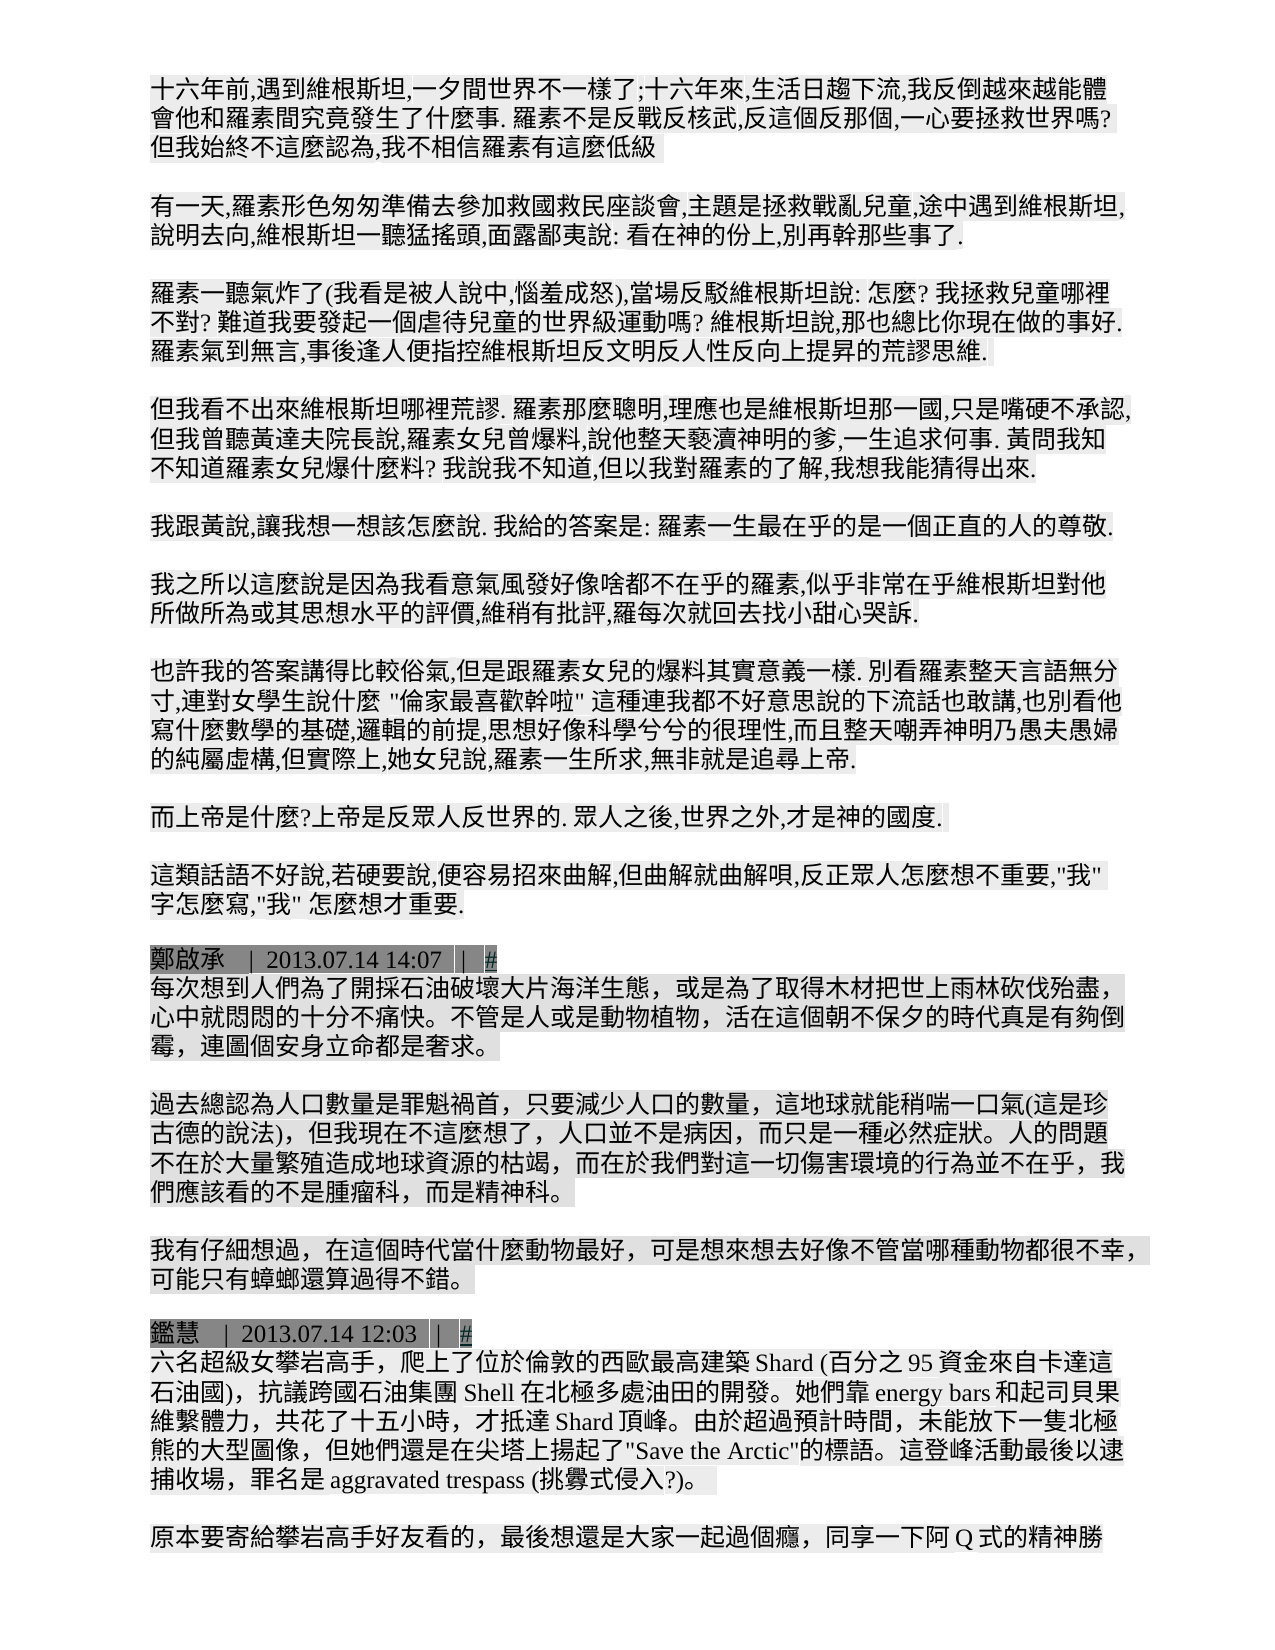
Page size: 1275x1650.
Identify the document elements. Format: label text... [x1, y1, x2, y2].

text 六名超級女攀岩高手，爬上了位於倫敦的西歐最高建築Shard (百分之95資金來自卡達這石油國)，抗議跨國石油集團Shell在北極多處油田的開發。她們靠energy bars和起司貝果維繫體力，共花了十五小時，才抵達Shard頂峰。由於超過預計時間，未能放下一隻北極熊的大型圖像，但她們還是在尖塔上揚起了"Save the Arctic"的標語。這登峰活動最後以逮捕收場，罪名是aggravated trespass (挑釁式侵入?)。 原本要寄給攀岩高手好友看的，最後想還是大家一起過個癮，同享一下阿Q式的精神勝 [150, 1348, 1125, 1553]
text 荷索的Stroszek裏有個傻帽喜歡音樂,常拖著樂器在社區中庭裏彈唱,但天災人禍不斷,朝不保夕,生命畢竟是另一回事. 有一天,他對著樂器自言自語說道,將來這些東西究竟何去何從,這問題必須有個說法. 離開這世界整整22個年頭,魂魄已逝,軀殼將隨,但我留存這世上還有些東西,究竟何去何從,這問題必須有個說法. 塵浮於世,一息尚存,我對這世界的危害,相較他人,既不更多也不更少,如同對著一片汪洋灑落一滴淚水. 汪洋偌大,可我始終僅僅想到那一滴早已在大海裏找尋不到任何蹤跡的淚水. 可是,大海呢? 大海何去何從,這問題我倒從未想過,也許它對一個卑微生命來説始終不是個問題. 地球毀了,猶如夜裏畫過天空的一顆流星,猶如沈從文所說,這個雨滴,打破了先前另一個雨滴在地上形成的水泡那般不值得措意. 不是說沒有國哪有家嗎? 沒有地球哪有國? 沒有宇宙銀河,哪來地球? 人心似乎有兩種走向,一種越走越龐大,胸懷宇宙萬物,另一種越來越下流,所謂大難來臨母狗免,越走越幽微,離世界越來越遠. 大海再大,總有一天要乾涸,大的並不比小的來得高明重要. 不管我做什麼,心裏想的永遠是那個小的,而不是那個大的. 所謂人之將死其言也善,棺材都躺一半了,說出來的話即便不夠文明,但善意卻十足. 十六年前,遇到維根斯坦,一夕間世界不一樣了;十六年來,生活日趨下流,我反倒越來越能體會他和羅素間究竟發生了什麼事. 羅素不是反戰反核武,反這個反那個,一心要拯救世界嗎? 但我始終不這麼認為,我不相信羅素有這麼低級 有一天,羅素形色匆匆準備去參加救國救民座談會,主題是拯救戰亂兒童,途中遇到維根斯坦,說明去向,維根斯坦一聽猛搖頭,面露鄙夷說: 看在神的份上,別再幹那些事了. 羅素一聽氣炸了(我看是被人說中,惱羞成怒),當場反駁維根斯坦說: 怎麼? 我拯救兒童哪裡不對? 難道我要發起一個虐待兒童的世界級運動嗎? 維根斯坦說,那也總比你現在做的事好. 羅素氣到無言,事後逢人便指控維根斯坦反文明反人性反向上提昇的荒謬思維. 但我看不出來維根斯坦哪裡荒謬. 羅素那麼聰明,理應也是維根斯坦那一國,只是嘴硬不承認,但我曾聽黃達夫院長說,羅素女兒曾爆料,說他整天褻瀆神明的爹,一生追求何事. 黃問我知不知道羅素女兒爆什麼料? 我說我不知道,但以我對羅素的了解,我想我能猜得出來. 我跟黃說,讓我想一想該怎麼說. 我給的答案是: 羅素一生最在乎的是一個正直的人的尊敬. 我之所以這麼說是因為我看意氣風發好像啥都不在乎的羅素,似乎非常在乎維根斯坦對他所做所為或其思想水平的評價,維稍有批評,羅每次就回去找小甜心哭訴. 也許我的答案講得比較俗氣,但是跟羅素女兒的爆料其實意義一樣. 別看羅素整天言語無分寸,連對女學生說什麼 "倫家最喜歡幹啦" 這種連我都不好意思說的下流話也敢講,也別看他寫什麼數學的基礎,邏輯的前提,思想好像科學兮兮的很理性,而且整天嘲弄神明乃愚夫愚婦的純屬虛構,但實際上,她女兒說,羅素一生所求,無非就是追尋上帝. 而上帝是什麼?上帝是反眾人反世界的. 眾人之後,世界之外,才是神的國度. 這類話語不好說,若硬要說,便容易招來曲解,但曲解就曲解唄,反正眾人怎麼想不重要,"我" 字怎麼寫,"我" 怎麼想才重要. [150, 75, 1125, 920]
text 鄭啟承 | 2013.07.14 14:07 | # [150, 945, 1125, 974]
text 每次想到人們為了開採石油破壞大片海洋生態，或是為了取得木材把世上雨林砍伐殆盡，心中就悶悶的十分不痛快。不管是人或是動物植物，活在這個朝不保夕的時代真是有夠倒霉，連圖個安身立命都是奢求。 過去總認為人口數量是罪魁禍首，只要減少人口的數量，這地球就能稍喘一口氣(這是珍古德的說法)，但我現在不這麼想了，人口並不是病因，而只是一種必然症狀。人的問題不在於大量繁殖造成地球資源的枯竭，而在於我們對這一切傷害環境的行為並不在乎，我們應該看的不是腫瘤科，而是精神科。 我有仔細想過，在這個時代當什麼動物最好，可是想來想去好像不管當哪種動物都很不幸，可能只有蟑螂還算過得不錯。 [150, 974, 1125, 1294]
text 鑑慧 | 2013.07.14 12:03 | # [150, 1319, 1125, 1348]
